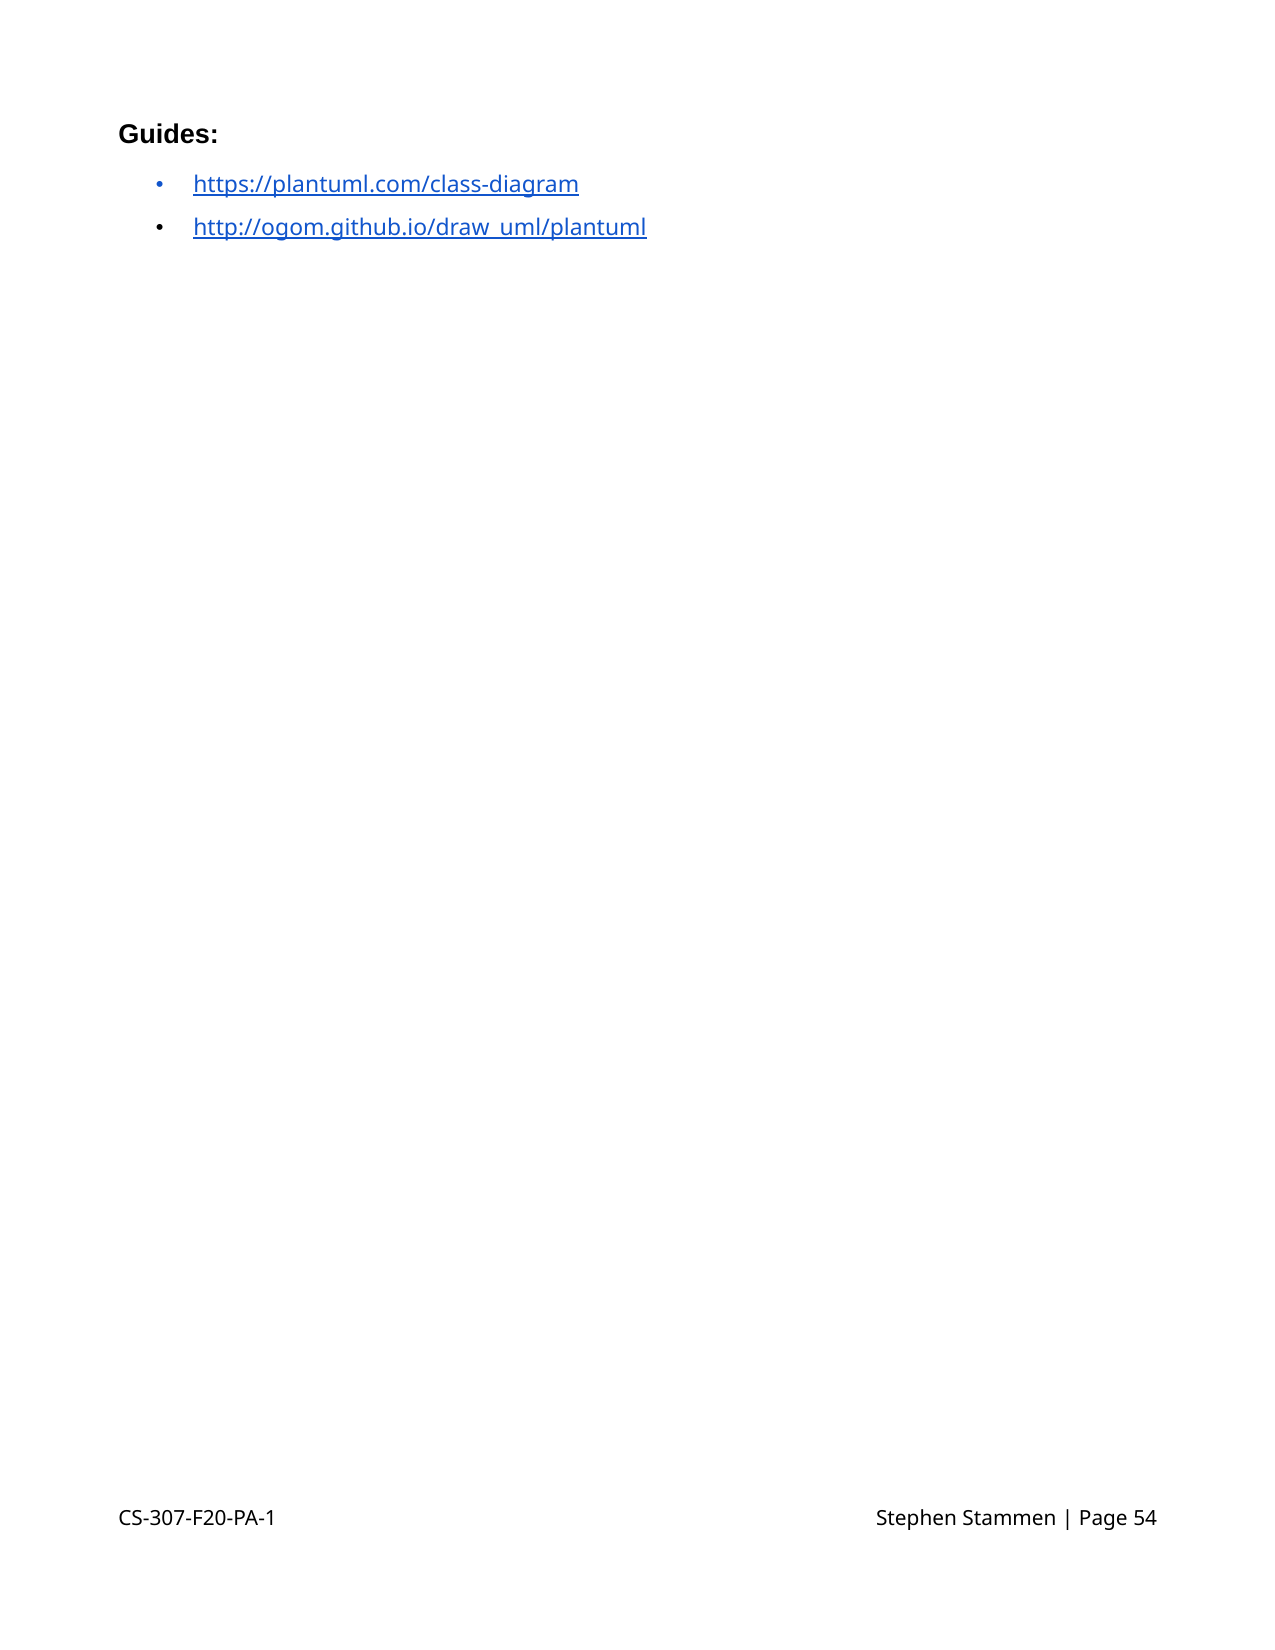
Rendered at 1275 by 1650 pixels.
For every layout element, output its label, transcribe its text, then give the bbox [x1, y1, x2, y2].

list https://plantuml.com/class-diagram [156, 168, 1157, 199]
subtitle Guides: [118, 118, 1157, 149]
list http://ogom.github.io/draw_uml/plantuml [156, 211, 1157, 273]
